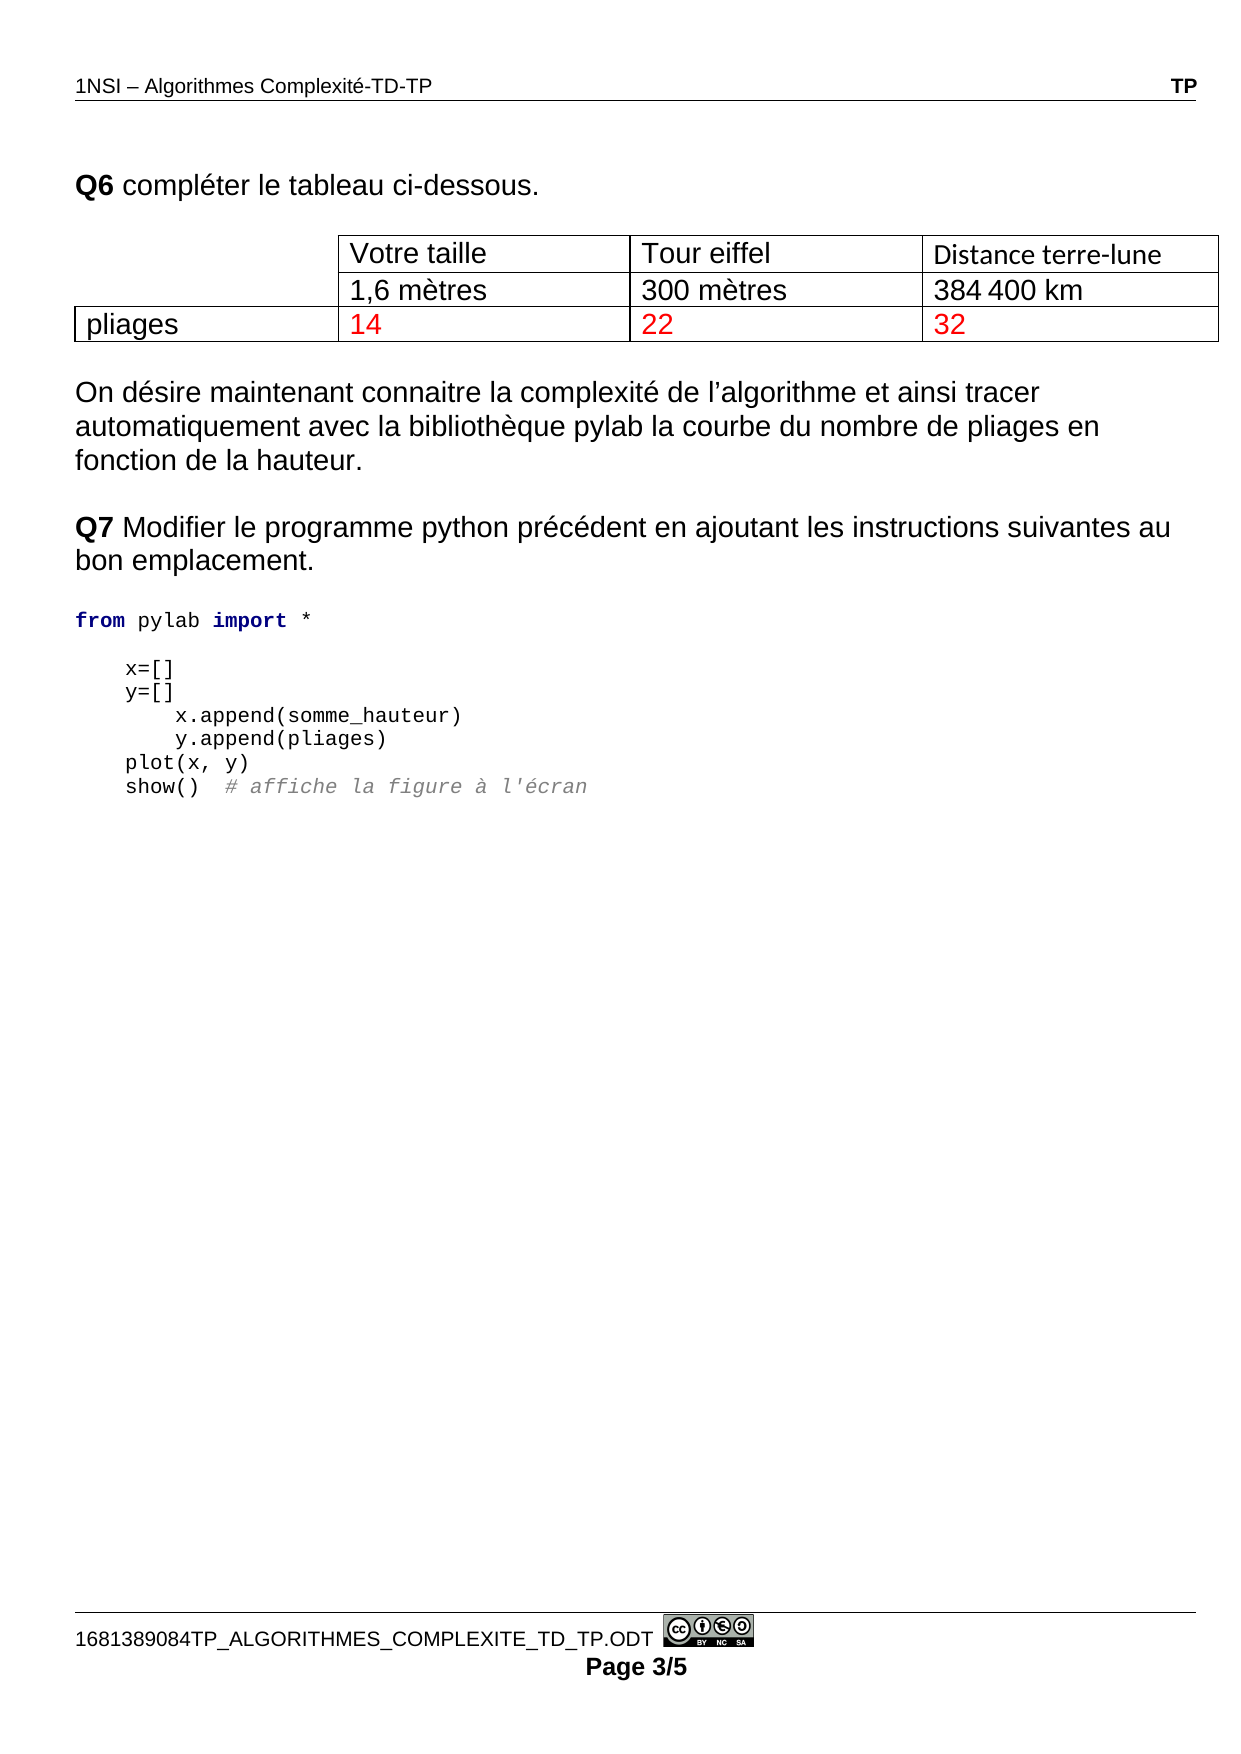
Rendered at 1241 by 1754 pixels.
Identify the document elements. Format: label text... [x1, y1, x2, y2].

table_header Tour eiffel [631, 236, 922, 272]
text Q6 compléter le tableau ci-dessous. [75, 168, 1196, 201]
table_cell 384 400 km [923, 273, 1218, 306]
text On désire maintenant connaitre la complexité de l’algorithme et ainsi tracer automatiquement avec la bibliothèque pylab la courbe du nombre de pliages en fonction de la hauteur. [75, 375, 1196, 476]
table_header Votre taille [339, 236, 629, 272]
table_cell 1,6 mètres [339, 273, 629, 306]
text Q7 Modifier le programme python précédent en ajoutant les instructions suivantes au bon emplacement. [75, 509, 1196, 577]
text from pylab import * x=[] y=[] x.append(somme_hauteur) y.append(pliages) plot(x, y) show() # affiche la figure à l'écran [75, 610, 1196, 827]
table_cell 32 [923, 307, 1218, 341]
table_cell [75, 272, 338, 306]
table_cell pliages [76, 307, 338, 341]
table_header Distance terre-lune [923, 236, 1218, 272]
table_header [75, 235, 338, 272]
table_cell 14 [339, 307, 629, 341]
table_cell 22 [631, 307, 922, 341]
table_cell 300 mètres [631, 273, 922, 306]
picture [663, 1614, 754, 1647]
